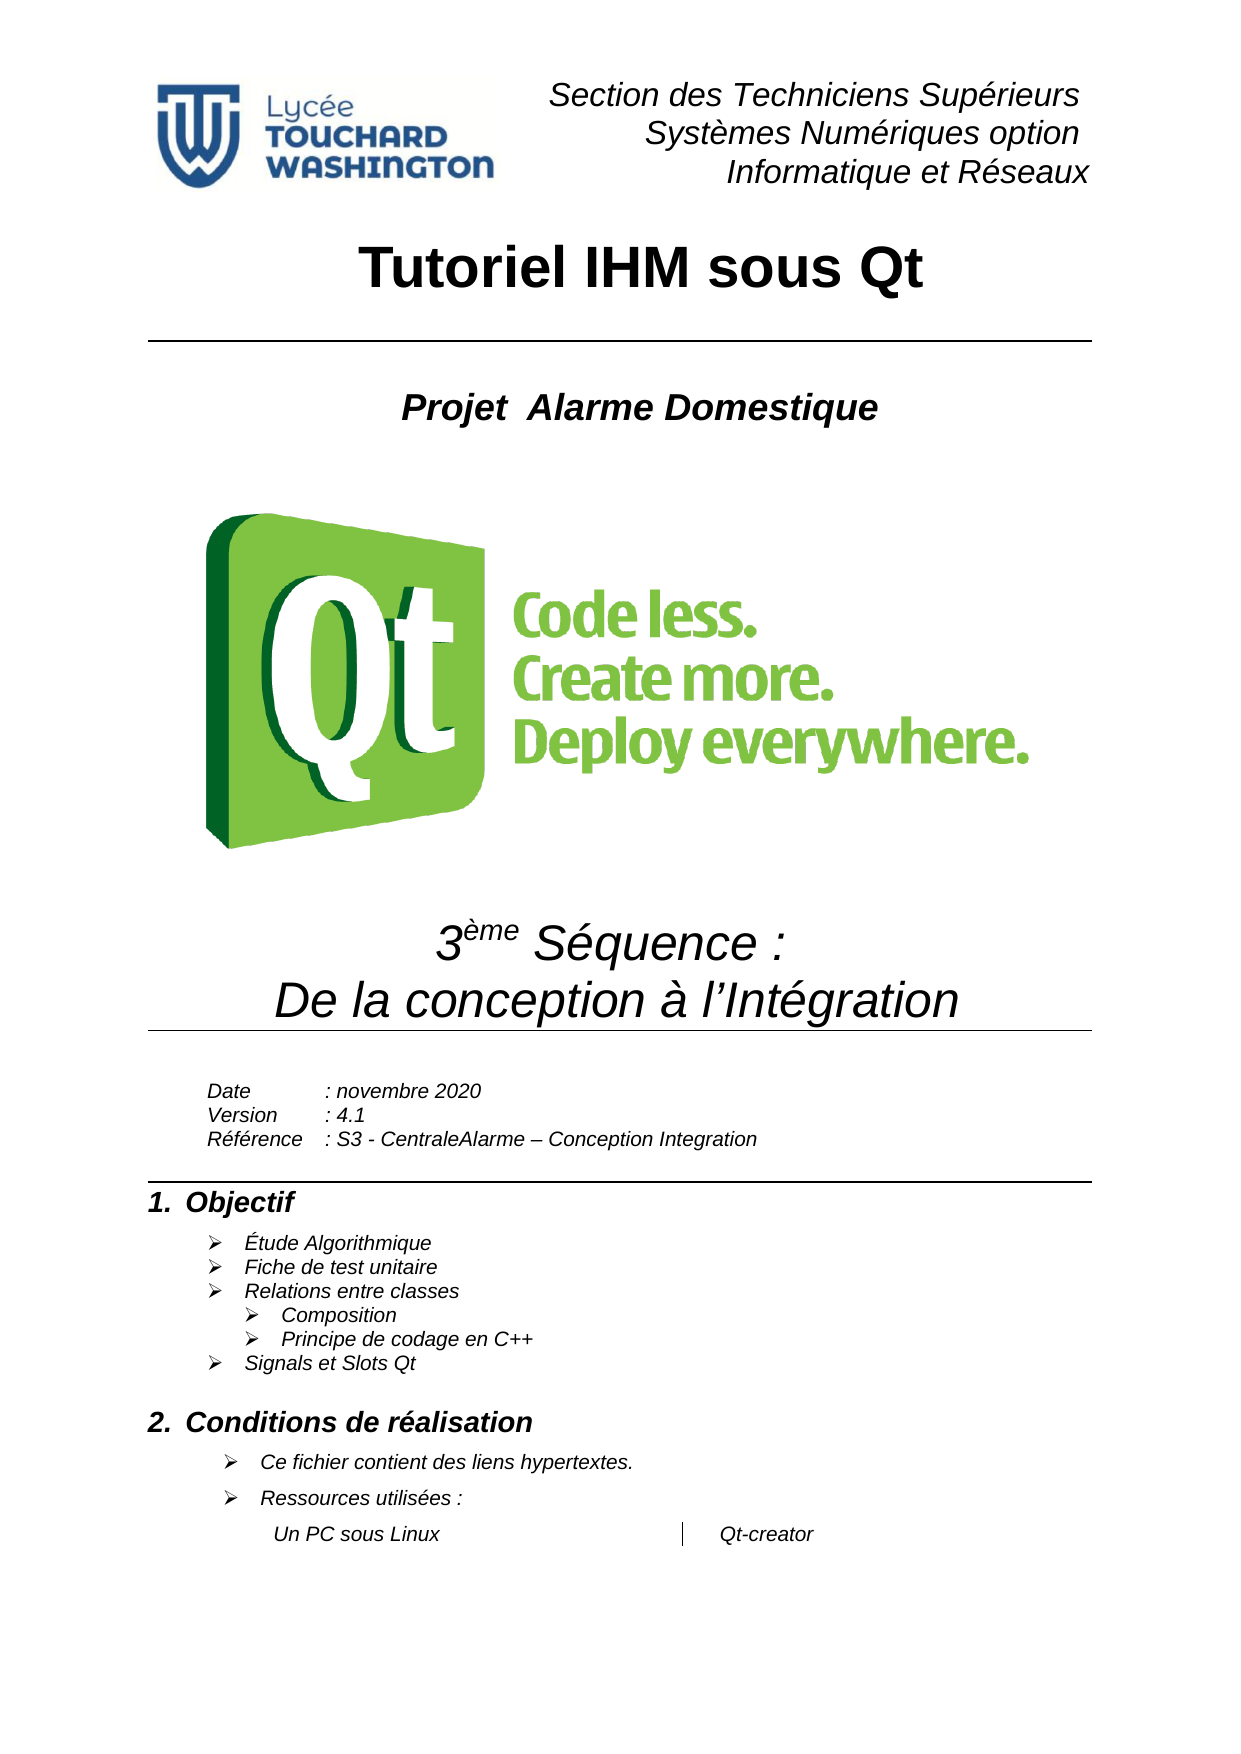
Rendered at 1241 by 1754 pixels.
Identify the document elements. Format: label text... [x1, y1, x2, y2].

list Signals et Slots Qt [207, 1351, 1092, 1375]
list Ce fichier contient des liens hypertextes. [223, 1450, 1092, 1474]
list Étude Algorithmique [207, 1231, 1092, 1254]
subtitle Objectif [148, 1183, 1092, 1219]
text Projet Alarme Domestique [148, 380, 1092, 430]
list Relations entre classes [207, 1279, 1092, 1303]
list Principe de codage en C++ [243, 1327, 1092, 1351]
list Ressources utilisées : [223, 1486, 1092, 1510]
text Référence : S3 - CentraleAlarme – Conception Integration [207, 1127, 1092, 1151]
picture [144, 441, 1090, 914]
list Composition [243, 1303, 1092, 1327]
title 3ème Séquence : De la conception à l’Intégration [148, 505, 1092, 1030]
picture [151, 77, 501, 192]
subtitle Conditions de réalisation [148, 1405, 1092, 1438]
text Version : 4.1 [207, 1103, 1092, 1127]
table_header Un PC sous Linux [266, 1522, 682, 1546]
text Date : novembre 2020 [207, 1079, 1092, 1103]
list Fiche de test unitaire [207, 1254, 1092, 1279]
text Tutoriel IHM sous Qt [148, 240, 1092, 340]
table_header Qt-creator [683, 1522, 1089, 1546]
